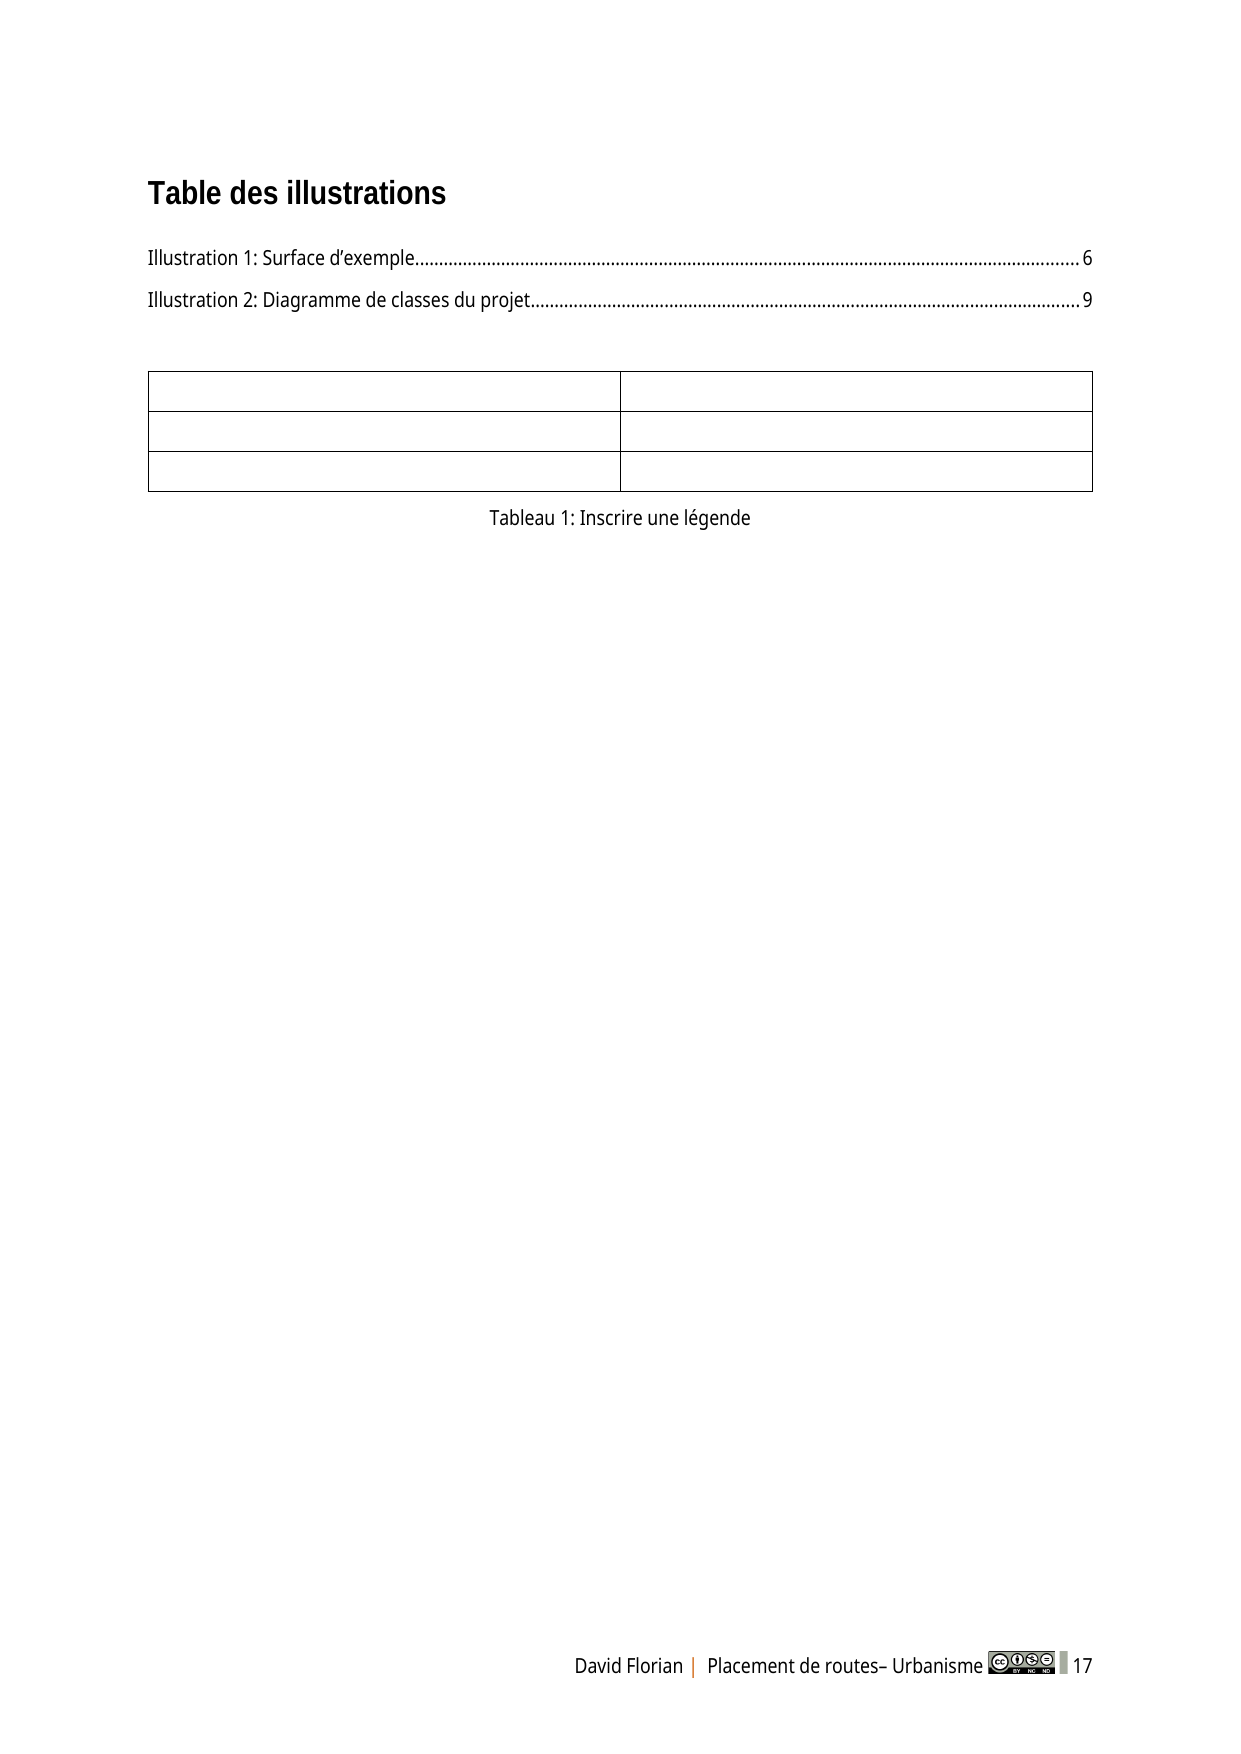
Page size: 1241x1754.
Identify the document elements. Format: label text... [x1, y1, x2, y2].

table_header [621, 372, 1092, 411]
text Tableau 1: Inscrire une légende [148, 503, 1092, 532]
table_cell [621, 412, 1092, 451]
table_header [149, 372, 620, 411]
table_cell [621, 452, 1092, 491]
text Illustration 2: Diagramme de classes du projet 9 [148, 285, 1092, 314]
table_cell [149, 412, 620, 451]
picture [988, 1651, 1055, 1674]
table_cell [149, 452, 620, 491]
picture [1059, 1651, 1068, 1674]
text Illustration 1: Surface d’exemple. 6 [148, 243, 1092, 271]
subtitle Table des illustrations [148, 173, 1092, 211]
